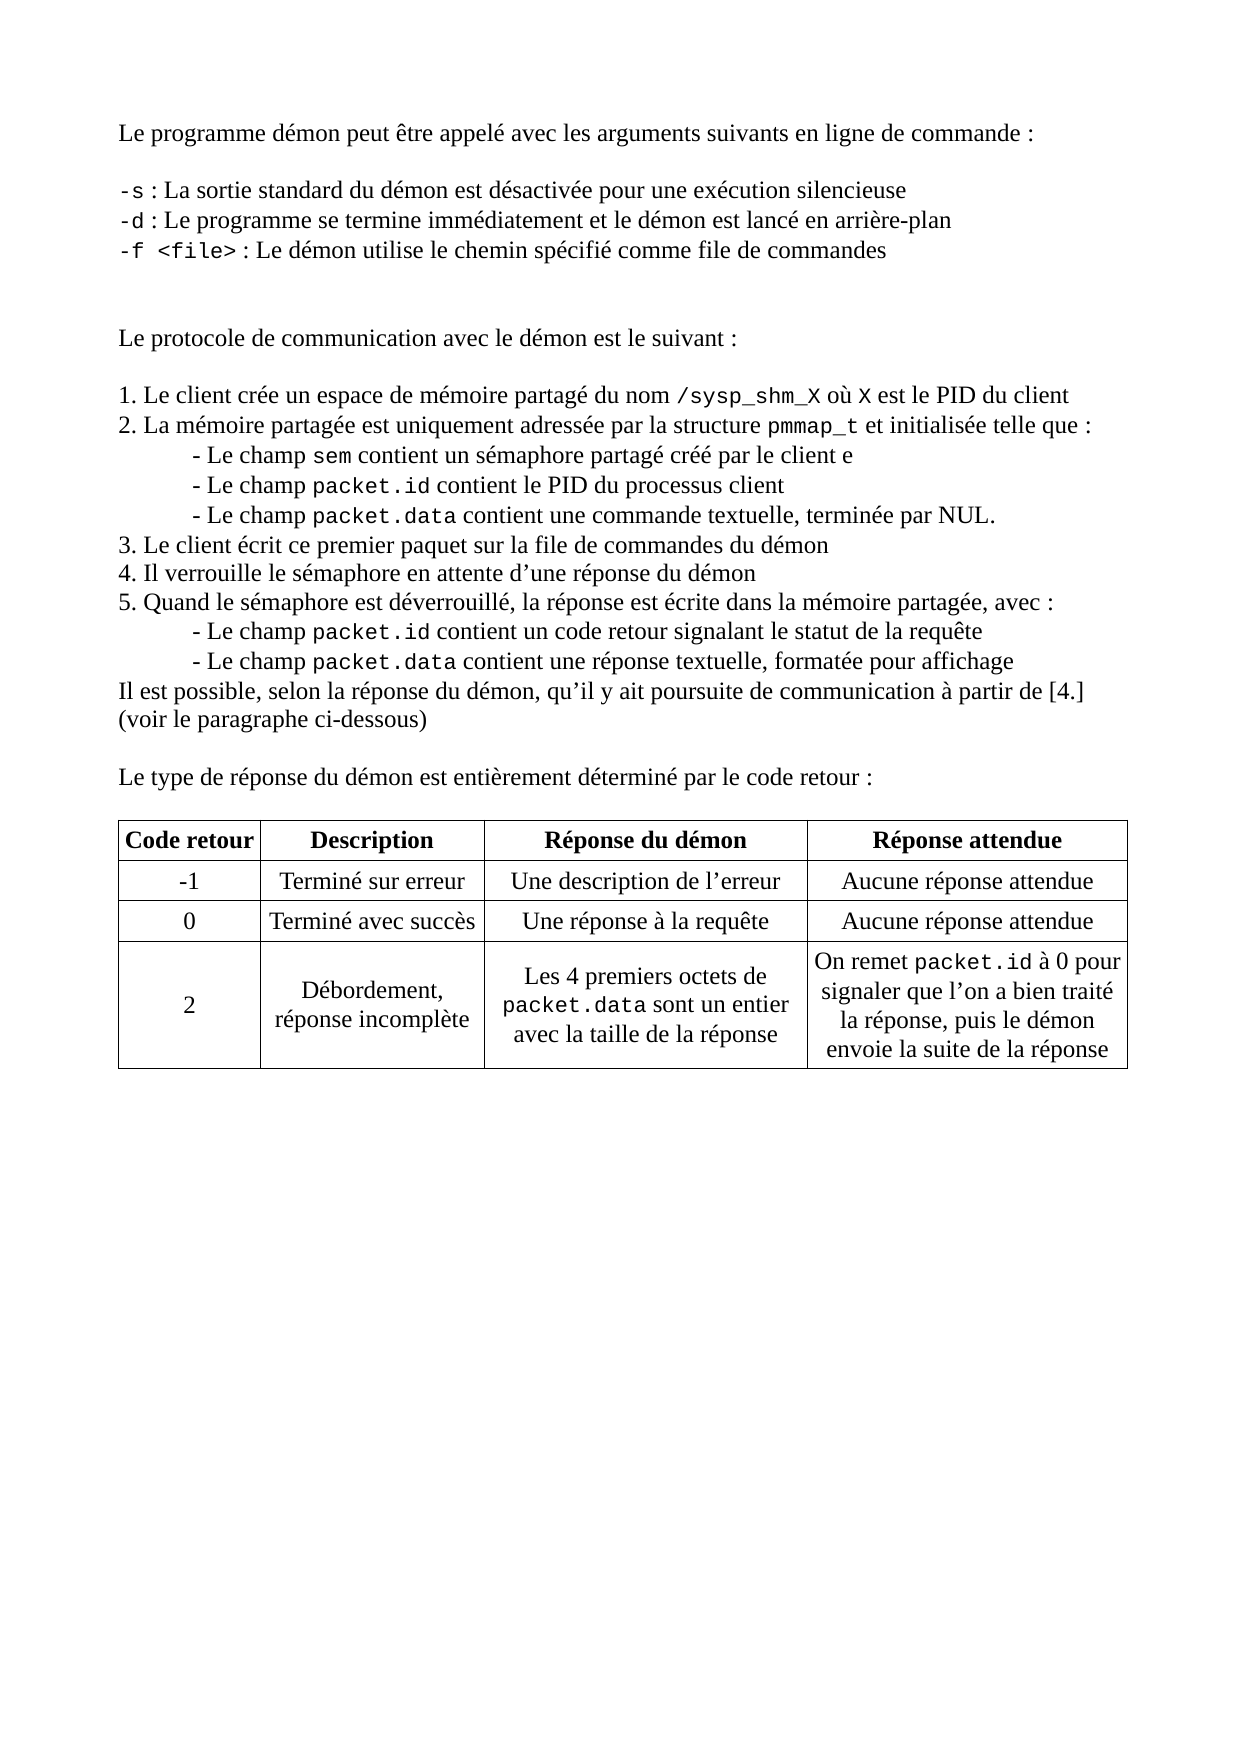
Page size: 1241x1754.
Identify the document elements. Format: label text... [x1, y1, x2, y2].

text 4. Il verrouille le sémaphore en attente d’une réponse du démon [118, 558, 1122, 587]
text Le type de réponse du démon est entièrement déterminé par le code retour : [118, 762, 1122, 791]
text 1. Le client crée un espace de mémoire partagé du nom /sysp_shm_X où X est le PID du client [118, 380, 1122, 410]
text Le protocole de communication avec le démon est le suivant : [118, 323, 1122, 352]
table_cell Une réponse à la requête [485, 901, 807, 941]
table_cell Les 4 premiers octets de packet.data sont un entier avec la taille de la réponse [485, 942, 807, 1068]
table_cell Débordement, réponse incomplète [261, 942, 484, 1068]
table_cell On remet packet.id à 0 pour signaler que l’on a bien traité la réponse, puis le démon envoie la suite de la réponse [808, 942, 1127, 1068]
text - Le champ packet.id contient le PID du processus client [118, 470, 1122, 500]
text 3. Le client écrit ce premier paquet sur la file de commandes du démon [118, 530, 1122, 558]
table_header Réponse du démon [485, 821, 807, 860]
text Il est possible, selon la réponse du démon, qu’il y ait poursuite de communication à partir de [4.] (voir le paragraphe ci-dessous) [118, 676, 1122, 733]
text -s : La sortie standard du démon est désactivée pour une exécution silencieuse [118, 176, 1122, 206]
table_header Réponse attendue [808, 821, 1127, 860]
table_cell Aucune réponse attendue [808, 901, 1127, 941]
table_cell Une description de l’erreur [485, 861, 807, 900]
table_cell Aucune réponse attendue [808, 861, 1127, 900]
text Le programme démon peut être appelé avec les arguments suivants en ligne de commande : [118, 118, 1122, 147]
text - Le champ sem contient un sémaphore partagé créé par le client e [118, 440, 1122, 470]
table_cell Terminé sur erreur [261, 861, 484, 900]
text 5. Quand le sémaphore est déverrouillé, la réponse est écrite dans la mémoire partagée, avec : [118, 587, 1122, 616]
table_cell 0 [119, 901, 260, 941]
table_header Code retour [119, 821, 260, 860]
text -d : Le programme se termine immédiatement et le démon est lancé en arrière-plan [118, 206, 1122, 235]
text - Le champ packet.data contient une réponse textuelle, formatée pour affichage [118, 646, 1122, 676]
text - Le champ packet.id contient un code retour signalant le statut de la requête [118, 616, 1122, 646]
table_cell Terminé avec succès [261, 901, 484, 941]
table_cell -1 [119, 861, 260, 900]
text 2. La mémoire partagée est uniquement adressée par la structure pmmap_t et initialisée telle que : [118, 410, 1122, 440]
text -f <file> : Le démon utilise le chemin spécifié comme file de commandes [118, 235, 1122, 265]
table_header Description [261, 821, 484, 860]
text - Le champ packet.data contient une commande textuelle, terminée par NUL. [118, 500, 1122, 530]
table_cell 2 [119, 942, 260, 1068]
